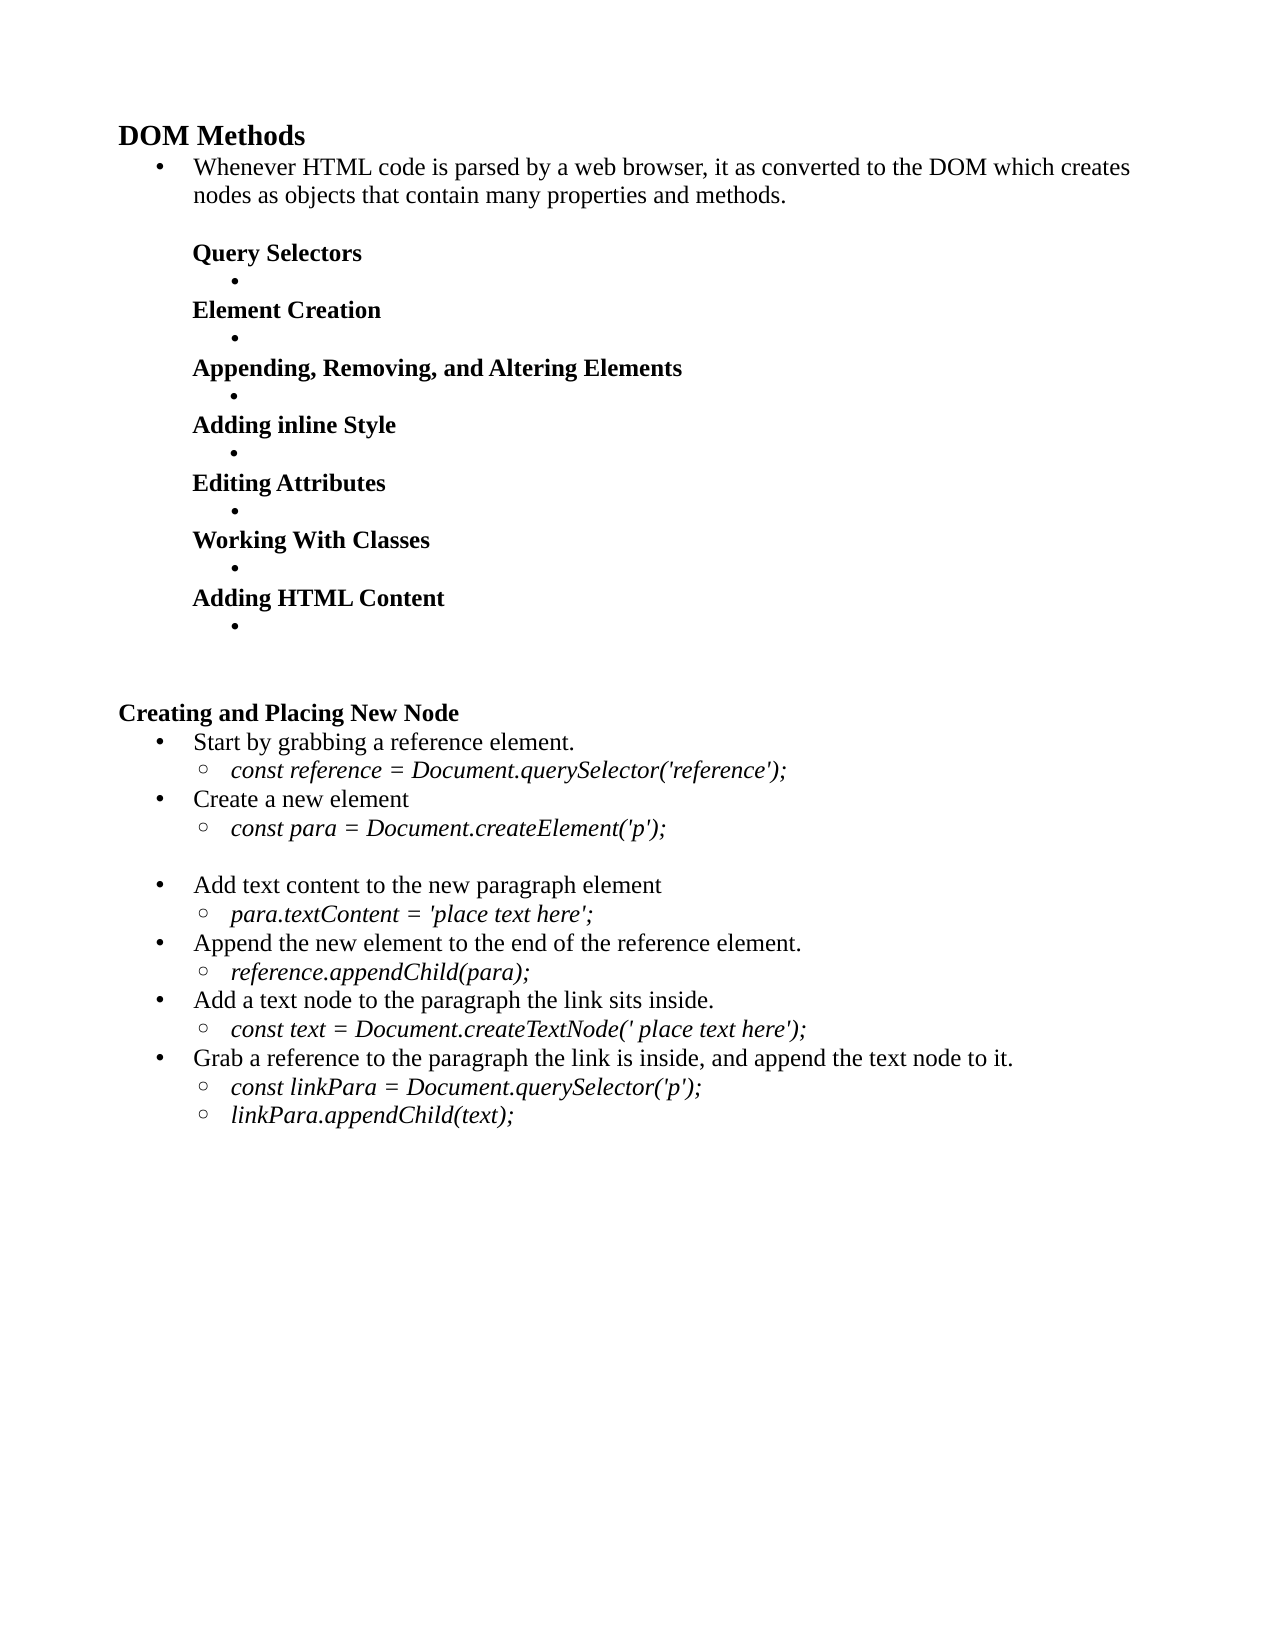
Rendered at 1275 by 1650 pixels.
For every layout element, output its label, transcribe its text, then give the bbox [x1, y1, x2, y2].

text Editing Attributes [118, 468, 1157, 497]
list para.textContent = 'place text here'; [193, 899, 1157, 928]
list const text = Document.createTextNode(' place text here'); [193, 1014, 1157, 1043]
text Adding HTML Content [118, 583, 1157, 612]
list Append the new element to the end of the reference element. [156, 928, 1157, 957]
text Query Selectors [118, 238, 1157, 267]
list const para = Document.createElement('p'); [193, 813, 1157, 842]
list const linkPara = Document.querySelector('p'); [193, 1072, 1157, 1100]
list Add text content to the new paragraph element [156, 870, 1157, 899]
text Adding inline Style [118, 410, 1157, 439]
list Grab a reference to the paragraph the link is inside, and append the text node to it. [156, 1043, 1157, 1072]
text Working With Classes [118, 525, 1157, 554]
list Create a new element [156, 784, 1157, 813]
text Element Creation [118, 295, 1157, 324]
list Whenever HTML code is parsed by a web browser, it as converted to the DOM which creates nodes as objects that contain many properties and methods. [156, 152, 1157, 209]
list const reference = Document.querySelector('reference'); [193, 755, 1157, 784]
list linkPara.appendChild(text); [193, 1100, 1157, 1129]
text Appending, Removing, and Altering Elements [118, 353, 1157, 382]
text DOM Methods [118, 118, 1157, 152]
list Start by grabbing a reference element. [156, 727, 1157, 755]
list reference.appendChild(para); [193, 957, 1157, 985]
list Add a text node to the paragraph the link sits inside. [156, 985, 1157, 1014]
text Creating and Placing New Node [118, 698, 1157, 727]
